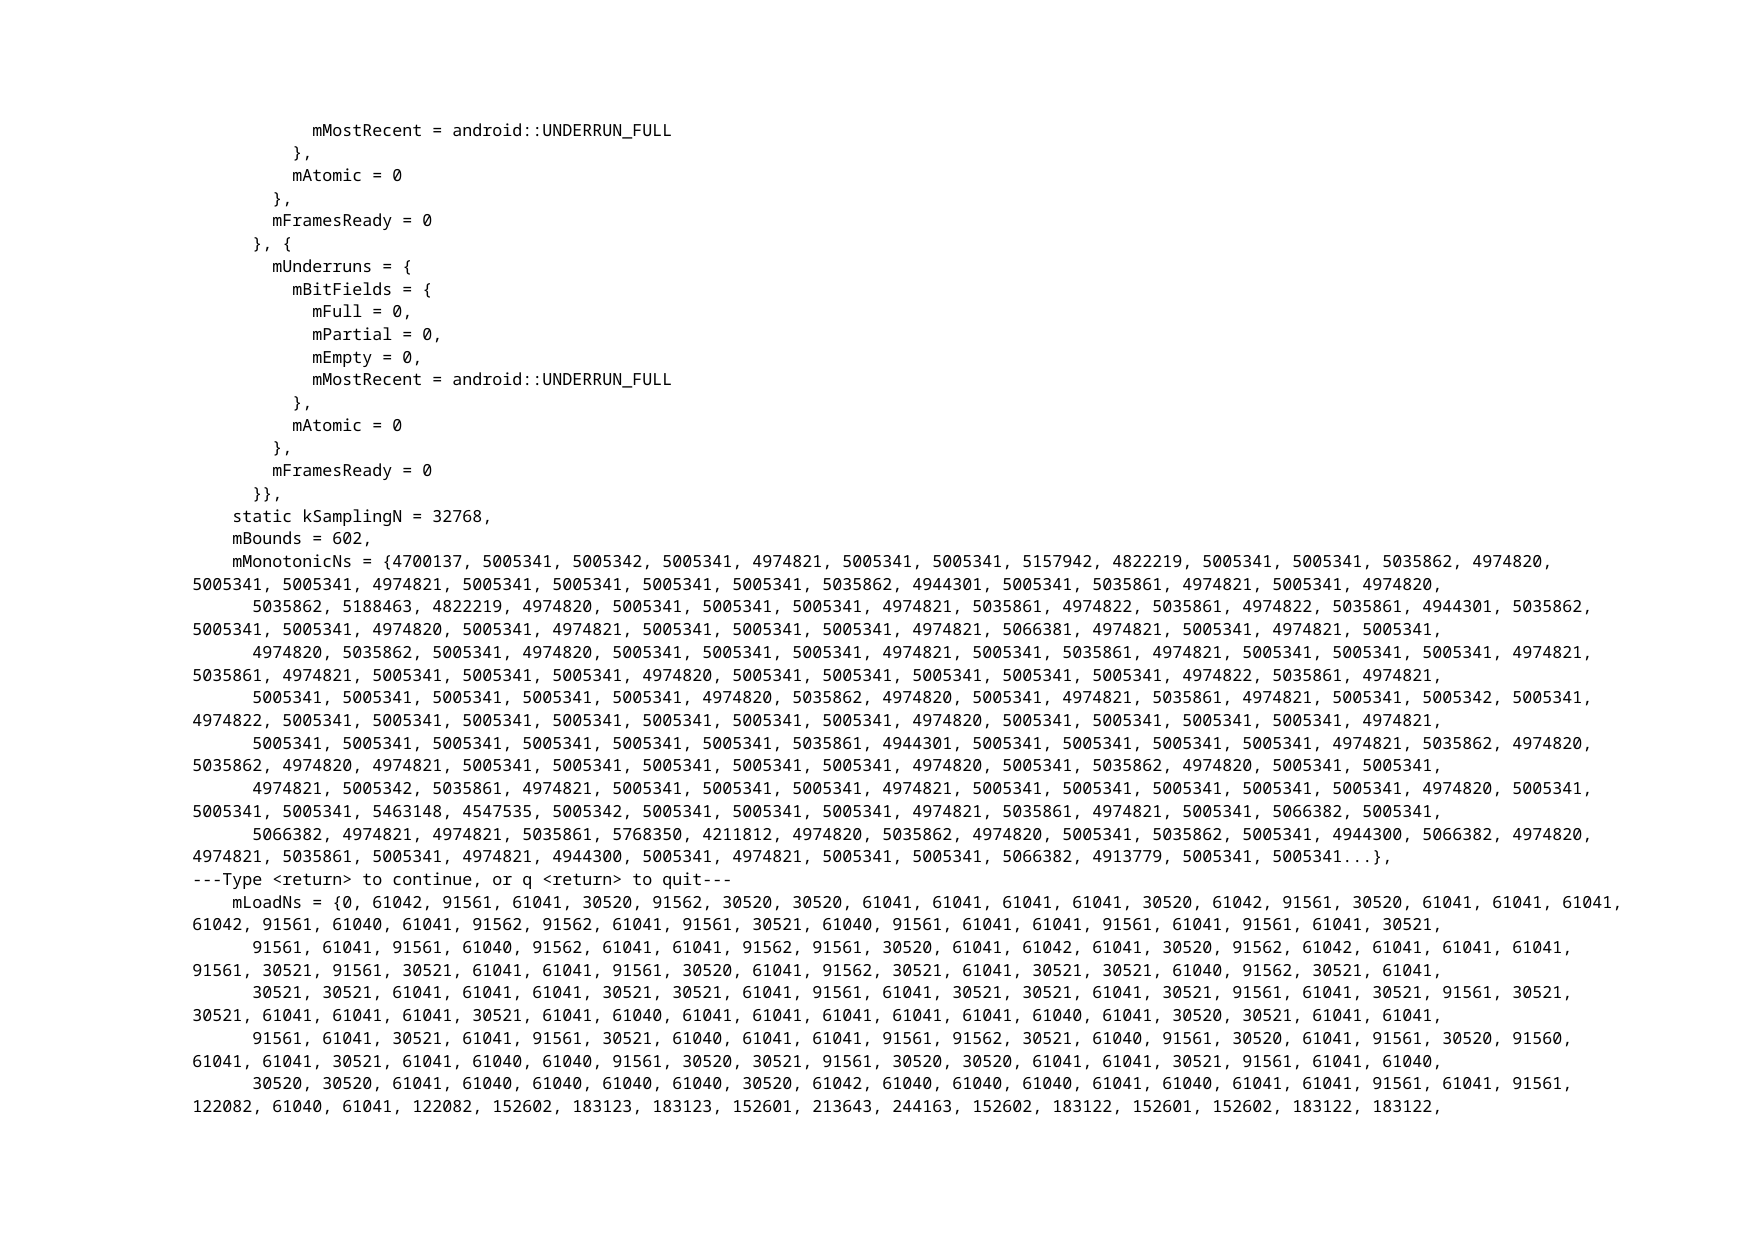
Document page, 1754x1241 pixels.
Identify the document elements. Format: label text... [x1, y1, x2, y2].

text 91561, 61041, 91561, 61040, 91562, 61041, 61041, 91562, 91561, 30520, 61041, 61042, 61041, 30520, 91562, 61042, 61041, 61041, 61041, 91561, 30521, 91561, 30521, 61041, 61041, 91561, 30520, 61041, 91562, 30521, 61041, 30521, 30521, 61040, 91562, 30521, 61041, [192, 936, 1636, 981]
text }, [192, 186, 1636, 209]
text 5035862, 5188463, 4822219, 4974820, 5005341, 5005341, 5005341, 4974821, 5035861, 4974822, 5035861, 4974822, 5035861, 4944301, 5035862, 5005341, 5005341, 4974820, 5005341, 4974821, 5005341, 5005341, 5005341, 4974821, 5066381, 4974821, 5005341, 4974821, 5005341, [192, 595, 1636, 640]
text mBitFields = { [192, 277, 1636, 300]
text }, [192, 391, 1636, 413]
text }, [192, 141, 1636, 163]
text mFramesReady = 0 [192, 209, 1636, 232]
text mBounds = 602, [192, 527, 1636, 549]
text 91561, 61041, 30521, 61041, 91561, 30521, 61040, 61041, 61041, 91561, 91562, 30521, 61040, 91561, 30520, 61041, 91561, 30520, 91560, 61041, 61041, 30521, 61041, 61040, 61040, 91561, 30520, 30521, 91561, 30520, 30520, 61041, 61041, 30521, 91561, 61041, 61040, [192, 1026, 1636, 1072]
text }}, [192, 481, 1636, 504]
text mFramesReady = 0 [192, 459, 1636, 481]
text mAtomic = 0 [192, 413, 1636, 436]
text 30520, 30520, 61041, 61040, 61040, 61040, 61040, 30520, 61042, 61040, 61040, 61040, 61041, 61040, 61041, 61041, 91561, 61041, 91561, 122082, 61040, 61041, 122082, 152602, 183123, 183123, 152601, 213643, 244163, 152602, 183122, 152601, 152602, 183122, 183122, [192, 1072, 1636, 1117]
text static kSamplingN = 32768, [192, 504, 1636, 527]
text 30521, 30521, 61041, 61041, 61041, 30521, 30521, 61041, 91561, 61041, 30521, 30521, 61041, 30521, 91561, 61041, 30521, 91561, 30521, 30521, 61041, 61041, 61041, 30521, 61041, 61040, 61041, 61041, 61041, 61041, 61041, 61040, 61041, 30520, 30521, 61041, 61041, [192, 981, 1636, 1026]
text mFull = 0, [192, 300, 1636, 322]
text 4974820, 5035862, 5005341, 4974820, 5005341, 5005341, 5005341, 4974821, 5005341, 5035861, 4974821, 5005341, 5005341, 5005341, 4974821, 5035861, 4974821, 5005341, 5005341, 5005341, 4974820, 5005341, 5005341, 5005341, 5005341, 5005341, 4974822, 5035861, 4974821, [192, 640, 1636, 686]
text mMostRecent = android::UNDERRUN_FULL [192, 368, 1636, 391]
text mEmpty = 0, [192, 345, 1636, 368]
text }, [192, 436, 1636, 459]
text mLoadNs = {0, 61042, 91561, 61041, 30520, 91562, 30520, 30520, 61041, 61041, 61041, 61041, 30520, 61042, 91561, 30520, 61041, 61041, 61041, 61042, 91561, 61040, 61041, 91562, 91562, 61041, 91561, 30521, 61040, 91561, 61041, 61041, 91561, 61041, 91561, 61041, 30521, [192, 890, 1636, 936]
text 5005341, 5005341, 5005341, 5005341, 5005341, 5005341, 5035861, 4944301, 5005341, 5005341, 5005341, 5005341, 4974821, 5035862, 4974820, 5035862, 4974820, 4974821, 5005341, 5005341, 5005341, 5005341, 5005341, 4974820, 5005341, 5035862, 4974820, 5005341, 5005341, [192, 731, 1636, 777]
text mMostRecent = android::UNDERRUN_FULL [192, 118, 1636, 141]
text mPartial = 0, [192, 322, 1636, 345]
text 5066382, 4974821, 4974821, 5035861, 5768350, 4211812, 4974820, 5035862, 4974820, 5005341, 5035862, 5005341, 4944300, 5066382, 4974820, 4974821, 5035861, 5005341, 4974821, 4944300, 5005341, 4974821, 5005341, 5005341, 5066382, 4913779, 5005341, 5005341...}, [192, 822, 1636, 867]
text 5005341, 5005341, 5005341, 5005341, 5005341, 4974820, 5035862, 4974820, 5005341, 4974821, 5035861, 4974821, 5005341, 5005342, 5005341, 4974822, 5005341, 5005341, 5005341, 5005341, 5005341, 5005341, 5005341, 4974820, 5005341, 5005341, 5005341, 5005341, 4974821, [192, 686, 1636, 731]
text 4974821, 5005342, 5035861, 4974821, 5005341, 5005341, 5005341, 4974821, 5005341, 5005341, 5005341, 5005341, 5005341, 4974820, 5005341, 5005341, 5005341, 5463148, 4547535, 5005342, 5005341, 5005341, 5005341, 4974821, 5035861, 4974821, 5005341, 5066382, 5005341, [192, 777, 1636, 822]
text mAtomic = 0 [192, 163, 1636, 186]
text ---Type <return> to continue, or q <return> to quit--- [192, 867, 1636, 890]
text mMonotonicNs = {4700137, 5005341, 5005342, 5005341, 4974821, 5005341, 5005341, 5157942, 4822219, 5005341, 5005341, 5035862, 4974820, 5005341, 5005341, 4974821, 5005341, 5005341, 5005341, 5005341, 5035862, 4944301, 5005341, 5035861, 4974821, 5005341, 4974820, [192, 549, 1636, 595]
text mUnderruns = { [192, 254, 1636, 277]
text }, { [192, 232, 1636, 254]
